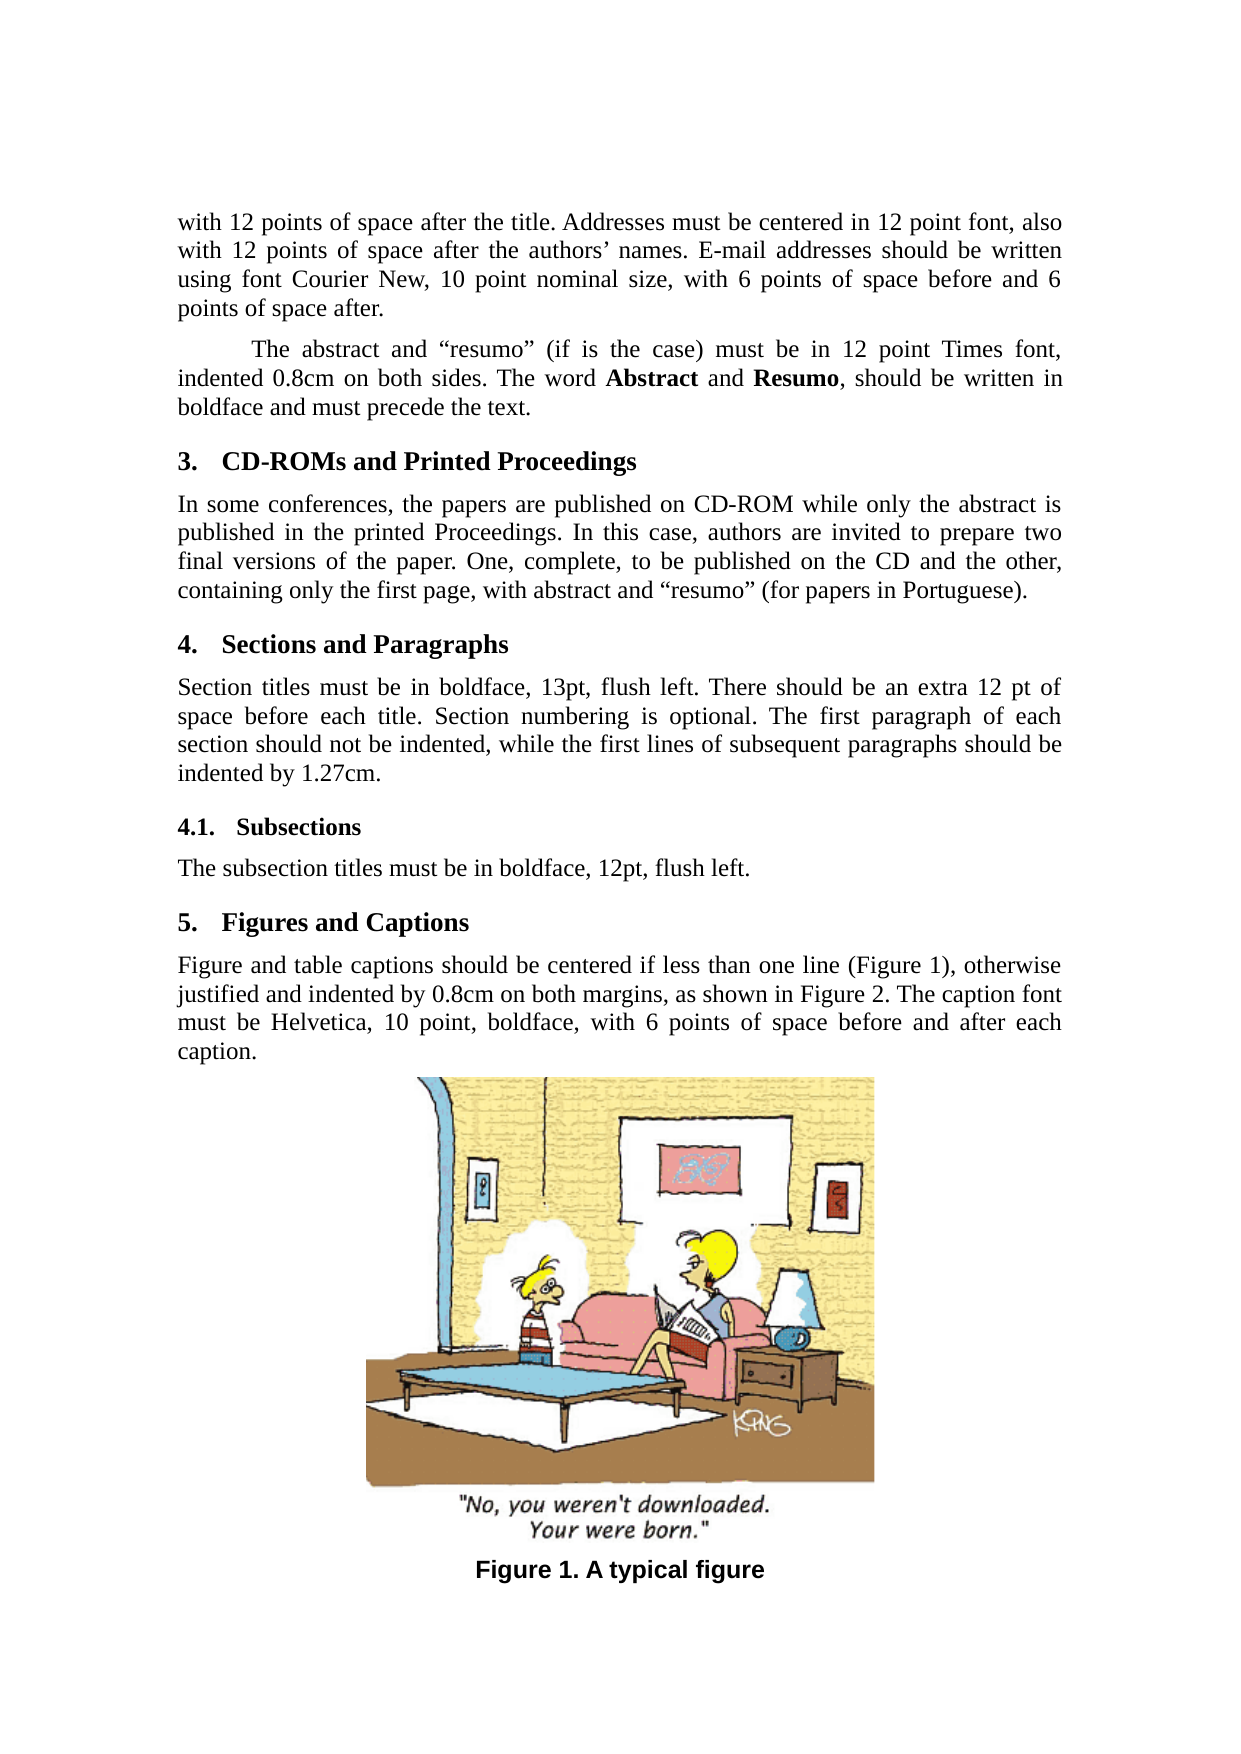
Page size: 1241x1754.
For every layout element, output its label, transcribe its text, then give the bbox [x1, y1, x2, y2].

title Figures and Captions [177, 906, 1063, 938]
text In some conferences, the papers are published on CD-ROM while only the abstract is published in the printed Proceedings. In this case, authors are invited to prepare two final versions of the paper. One, complete, to be published on the CD and the other, containing only the first page, with abstract and “resumo” (for papers in Portuguese). [177, 489, 1063, 604]
text Figure 1. A typical figure [224, 1555, 1016, 1583]
text Section titles must be in boldface, 13pt, flush left. There should be an extra 12 pt of space before each title. Section numbering is optional. The first paragraph of each section should not be indented, while the first lines of subsequent paragraphs should be indented by 1.27cm. [177, 672, 1063, 787]
title Sections and Paragraphs [177, 628, 1063, 659]
text The subsection titles must be in boldface, 12pt, flush left. [177, 853, 1063, 882]
title Subsections [177, 812, 1063, 841]
text The abstract and “resumo” (if is the case) must be in 12 point Times font, indented 0.8cm on both sides. The word Abstract and Resumo, should be written in boldface and must precede the text. [177, 334, 1063, 420]
text with 12 points of space after the title. Addresses must be centered in 12 point font, also with 12 points of space after the authors’ names. E-mail addresses should be written using font Courier New, 10 point nominal size, with 6 points of space before and 6 points of space after. [177, 207, 1063, 322]
title CD-ROMs and Printed Proceedings [177, 445, 1063, 476]
text Figure and table captions should be centered if less than one line (Figure 1), otherwise justified and indented by 0.8cm on both margins, as shown in Figure 2. The caption font must be Helvetica, 10 point, boldface, with 6 points of space before and after each caption. [177, 950, 1063, 1065]
